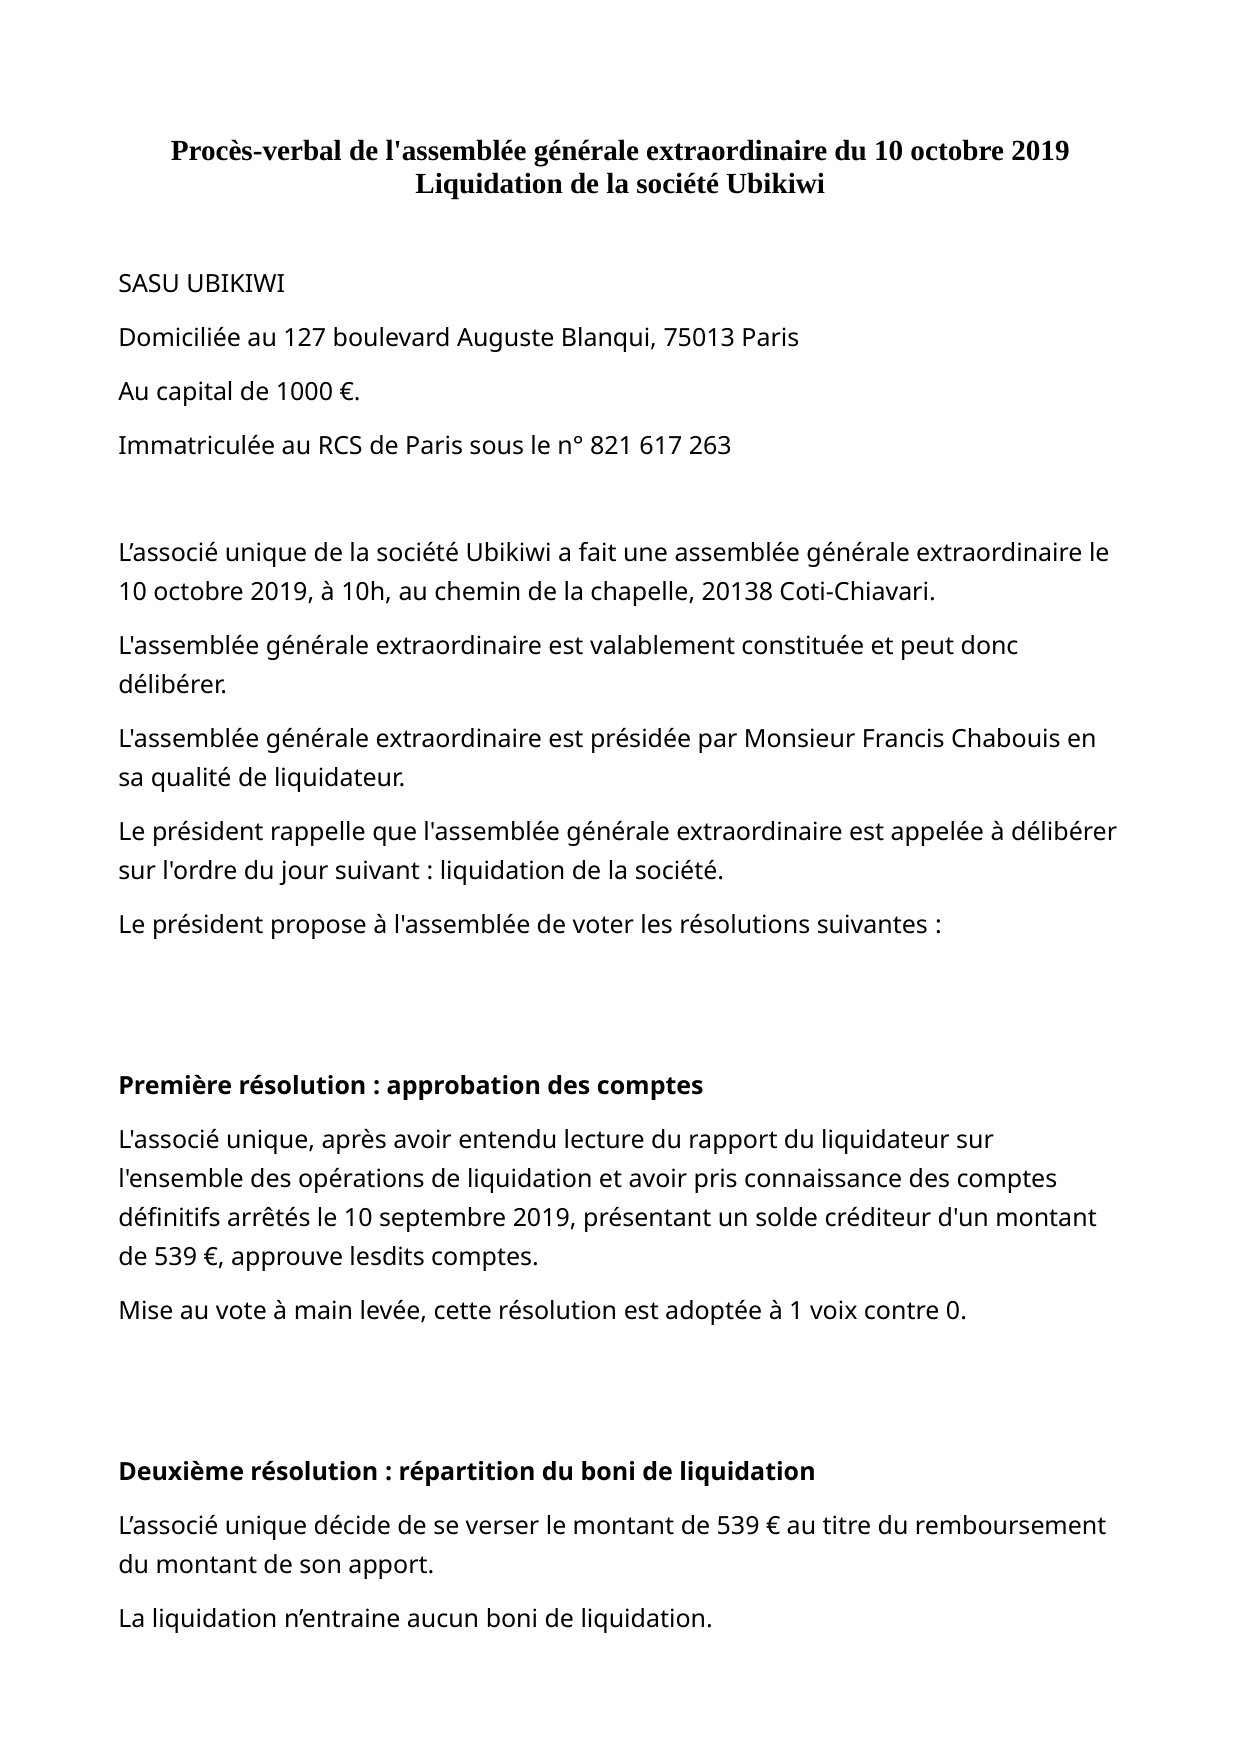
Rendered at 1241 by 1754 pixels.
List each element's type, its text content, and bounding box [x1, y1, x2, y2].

text Au capital de 1000 €. [118, 373, 1122, 408]
text La liquidation n’entraine aucun boni de liquidation. [118, 1601, 1122, 1635]
text Deuxième résolution : répartition du boni de liquidation [118, 1454, 1122, 1488]
text L’associé unique de la société Ubikiwi a fait une assemblée générale extraordinaire le 10 octobre 2019, à 10h, au chemin de la chapelle, 20138 Coti-Chiavari. [118, 535, 1122, 608]
text Mise au vote à main levée, cette résolution est adoptée à 1 voix contre 0. [118, 1293, 1122, 1327]
text Immatriculée au RCS de Paris sous le n° 821 617 263 [118, 427, 1122, 461]
subtitle Procès-verbal de l'assemblée générale extraordinaire du 10 octobre 2019 Liquidation de la société Ubikiwi [118, 133, 1122, 200]
text Première résolution : approbation des comptes [118, 1068, 1122, 1102]
text SASU UBIKIWI [118, 266, 1122, 300]
text Le président rappelle que l'assemblée générale extraordinaire est appelée à délibérer sur l'ordre du jour suivant : liquidation de la société. [118, 813, 1122, 887]
text Le président propose à l'assemblée de voter les résolutions suivantes : [118, 906, 1122, 941]
text L'assemblée générale extraordinaire est valablement constituée et peut donc délibérer. [118, 628, 1122, 701]
text L'associé unique, après avoir entendu lecture du rapport du liquidateur sur l'ensemble des opérations de liquidation et avoir pris connaissance des comptes définitifs arrêtés le 10 septembre 2019, présentant un solde créditeur d'un montant de 539 €, approuve lesdits comptes. [118, 1121, 1122, 1273]
text Domiciliée au 127 boulevard Auguste Blanqui, 75013 Paris [118, 320, 1122, 354]
text L’associé unique décide de se verser le montant de 539 € au titre du remboursement du montant de son apport. [118, 1508, 1122, 1581]
text L'assemblée générale extraordinaire est présidée par Monsieur Francis Chabouis en sa qualité de liquidateur. [118, 721, 1122, 794]
